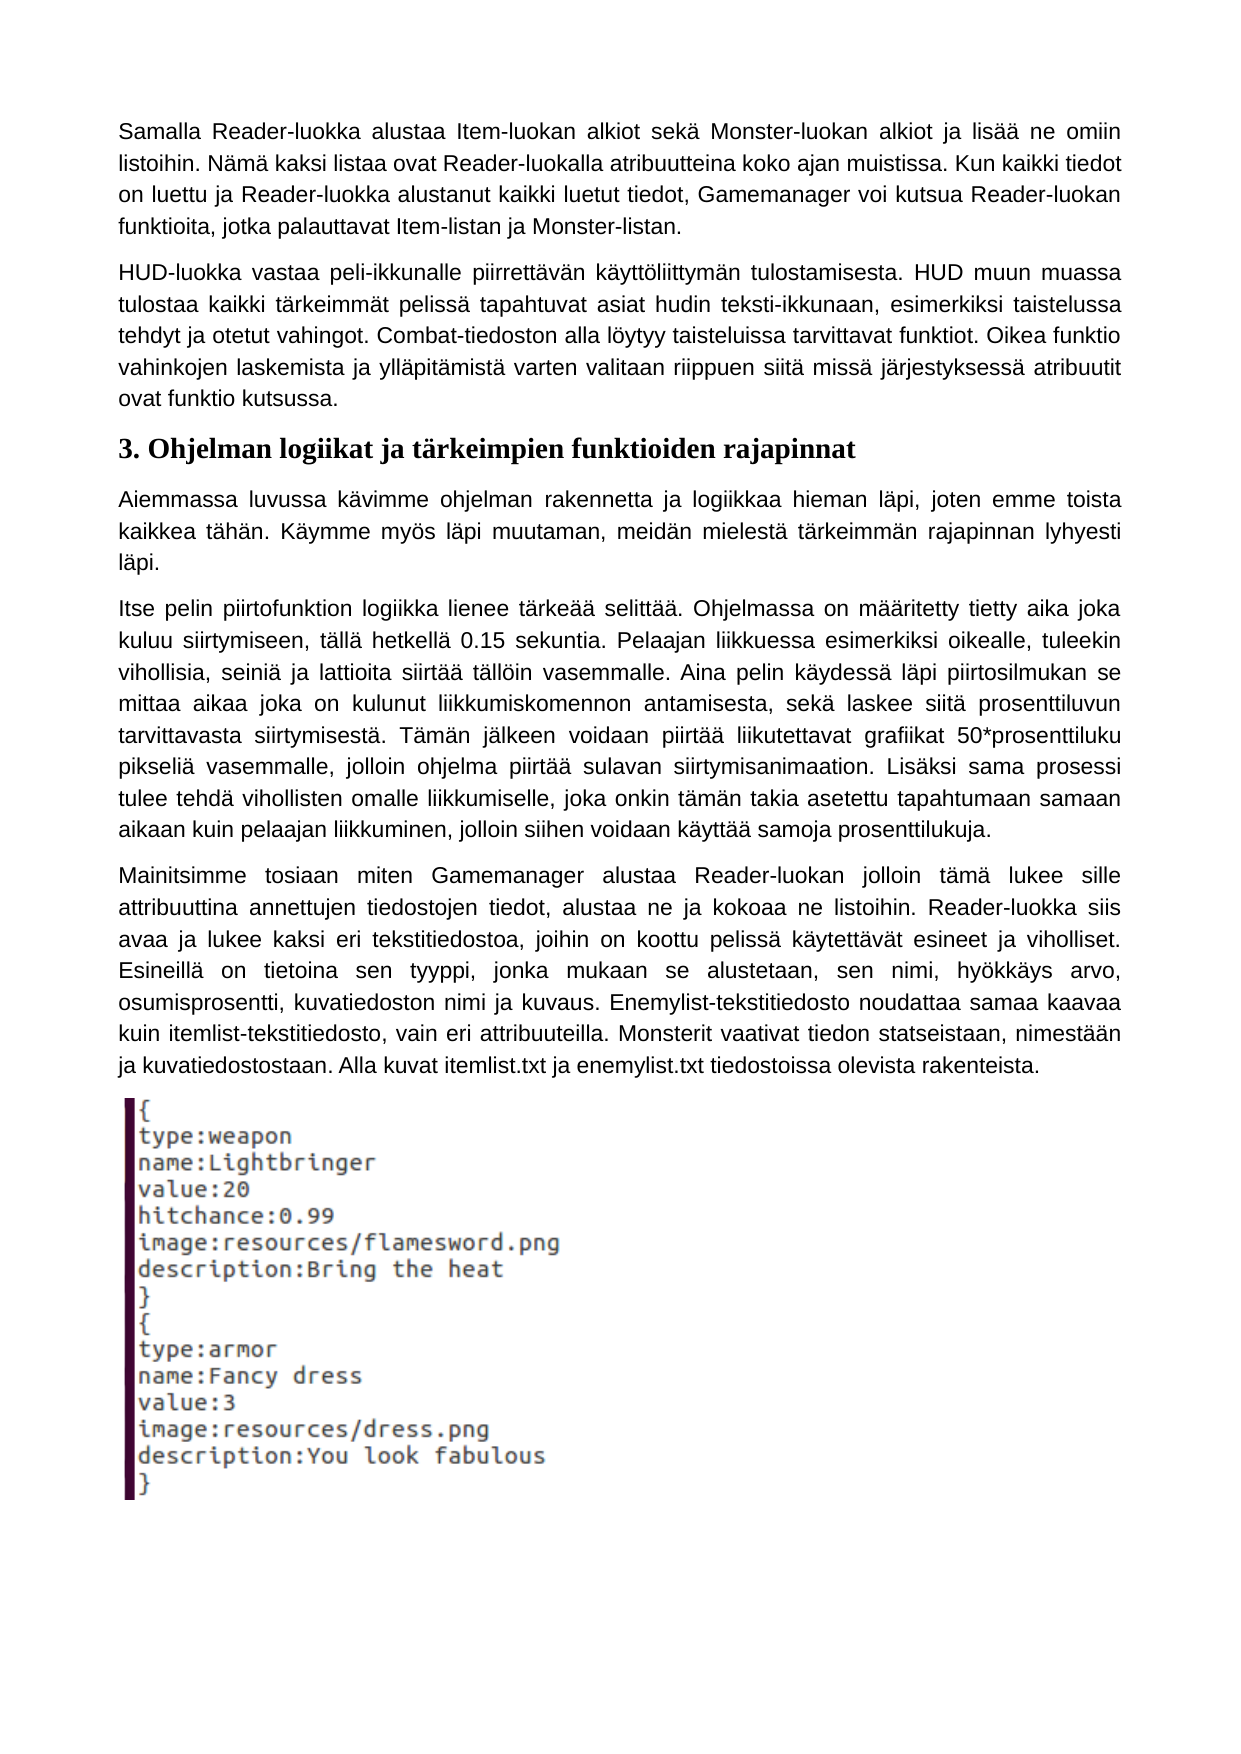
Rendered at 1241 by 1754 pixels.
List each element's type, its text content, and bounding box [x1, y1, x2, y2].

text HUD-luokka vastaa peli-ikkunalle piirrettävän käyttöliittymän tulostamisesta. HUD muun muassa tulostaa kaikki tärkeimmät pelissä tapahtuvat asiat hudin teksti-ikkunaan, esimerkiksi taistelussa tehdyt ja otetut vahingot. Combat-tiedoston alla löytyy taisteluissa tarvittavat funktiot. Oikea funktio vahinkojen laskemista ja ylläpitämistä varten valitaan riippuen siitä missä järjestyksessä atribuutit ovat funktio kutsussa. [118, 259, 1122, 412]
text 3. Ohjelman logiikat ja tärkeimpien funktioiden rajapinnat [118, 431, 1122, 465]
text Mainitsimme tosiaan miten Gamemanager alustaa Reader-luokan jolloin tämä lukee sille attribuuttina annettujen tiedostojen tiedot, alustaa ne ja kokoaa ne listoihin. Reader-luokka siis avaa ja lukee kaksi eri tekstitiedostoa, joihin on koottu pelissä käytettävät esineet ja viholliset. Esineillä on tietoina sen tyyppi, jonka mukaan se alustetaan, sen nimi, hyökkäys arvo, osumisprosentti, kuvatiedoston nimi ja kuvaus. Enemylist-tekstitiedosto noudattaa samaa kaavaa kuin itemlist-tekstitiedosto, vain eri attribuuteilla. Monsterit vaativat tiedon statseistaan, nimestään ja kuvatiedostostaan. Alla kuvat itemlist.txt ja enemylist.txt tiedostoissa olevista rakenteista. [118, 862, 1122, 1078]
picture [124, 1098, 590, 1500]
text Samalla Reader-luokka alustaa Item-luokan alkiot sekä Monster-luokan alkiot ja lisää ne omiin listoihin. Nämä kaksi listaa ovat Reader-luokalla atribuutteina koko ajan muistissa. Kun kaikki tiedot on luettu ja Reader-luokka alustanut kaikki luetut tiedot, Gamemanager voi kutsua Reader-luokan funktioita, jotka palauttavat Item-listan ja Monster-listan. [118, 118, 1122, 239]
text Aiemmassa luvussa kävimme ohjelman rakennetta ja logiikkaa hieman läpi, joten emme toista kaikkea tähän. Käymme myös läpi muutaman, meidän mielestä tärkeimmän rajapinnan lyhyesti läpi. [118, 486, 1122, 576]
text Itse pelin piirtofunktion logiikka lienee tärkeää selittää. Ohjelmassa on määritetty tietty aika joka kuluu siirtymiseen, tällä hetkellä 0.15 sekuntia. Pelaajan liikkuessa esimerkiksi oikealle, tuleekin vihollisia, seiniä ja lattioita siirtää tällöin vasemmalle. Aina pelin käydessä läpi piirtosilmukan se mittaa aikaa joka on kulunut liikkumiskomennon antamisesta, sekä laskee siitä prosenttiluvun tarvittavasta siirtymisestä. Tämän jälkeen voidaan piirtää liikutettavat grafiikat 50*prosenttiluku pikseliä vasemmalle, jolloin ohjelma piirtää sulavan siirtymisanimaation. Lisäksi sama prosessi tulee tehdä vihollisten omalle liikkumiselle, joka onkin tämän takia asetettu tapahtumaan samaan aikaan kuin pelaajan liikkuminen, jolloin siihen voidaan käyttää samoja prosenttilukuja. [118, 595, 1122, 843]
